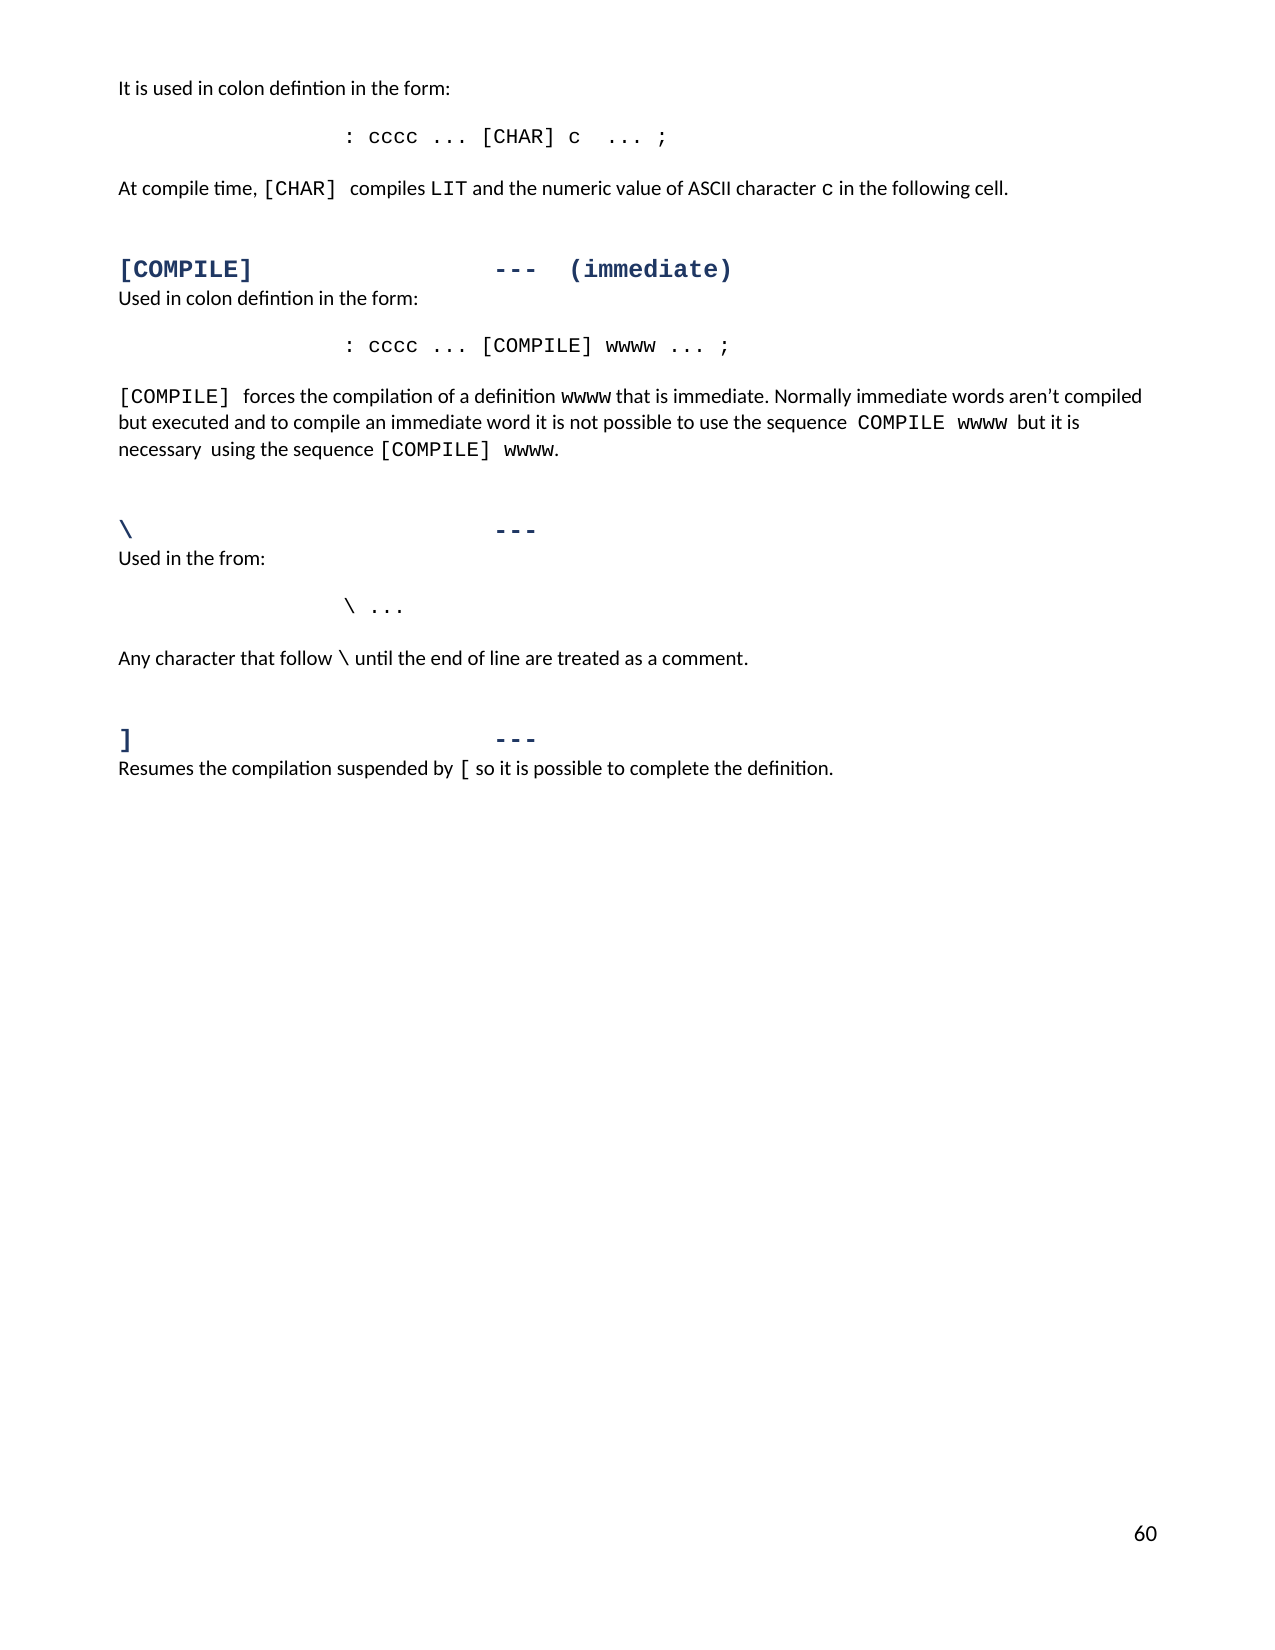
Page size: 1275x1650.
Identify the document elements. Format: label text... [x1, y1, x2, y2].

subtitle [COMPILE] --- (immediate) [118, 256, 1157, 285]
text It is used in colon defintion in the form: [118, 75, 1157, 100]
text Resumes the compilation suspended by [ so it is possible to complete the definition. [118, 755, 1157, 782]
text Any character that follow \ until the end of line are treated as a comment. [118, 645, 1157, 672]
text At compile time, [CHAR] compiles LIT and the numeric value of ASCII character c in the following cell. [118, 175, 1157, 201]
text \ ... [118, 596, 1157, 620]
text [COMPILE] forces the compilation of a definition wwww that is immediate. Normally immediate words aren’t compiled but executed and to compile an immediate word it is not possible to use the sequence COMPILE wwww but it is necessary using the sequence [COMPILE] wwww. [118, 383, 1157, 462]
text Used in colon defintion in the form: [118, 285, 1157, 310]
subtitle \ --- [118, 517, 1157, 546]
text : cccc ... [CHAR] c ... ; [118, 126, 1157, 149]
text Used in the from: [118, 546, 1157, 571]
subtitle ] --- [118, 727, 1157, 755]
text : cccc ... [COMPILE] wwww ... ; [118, 336, 1157, 359]
